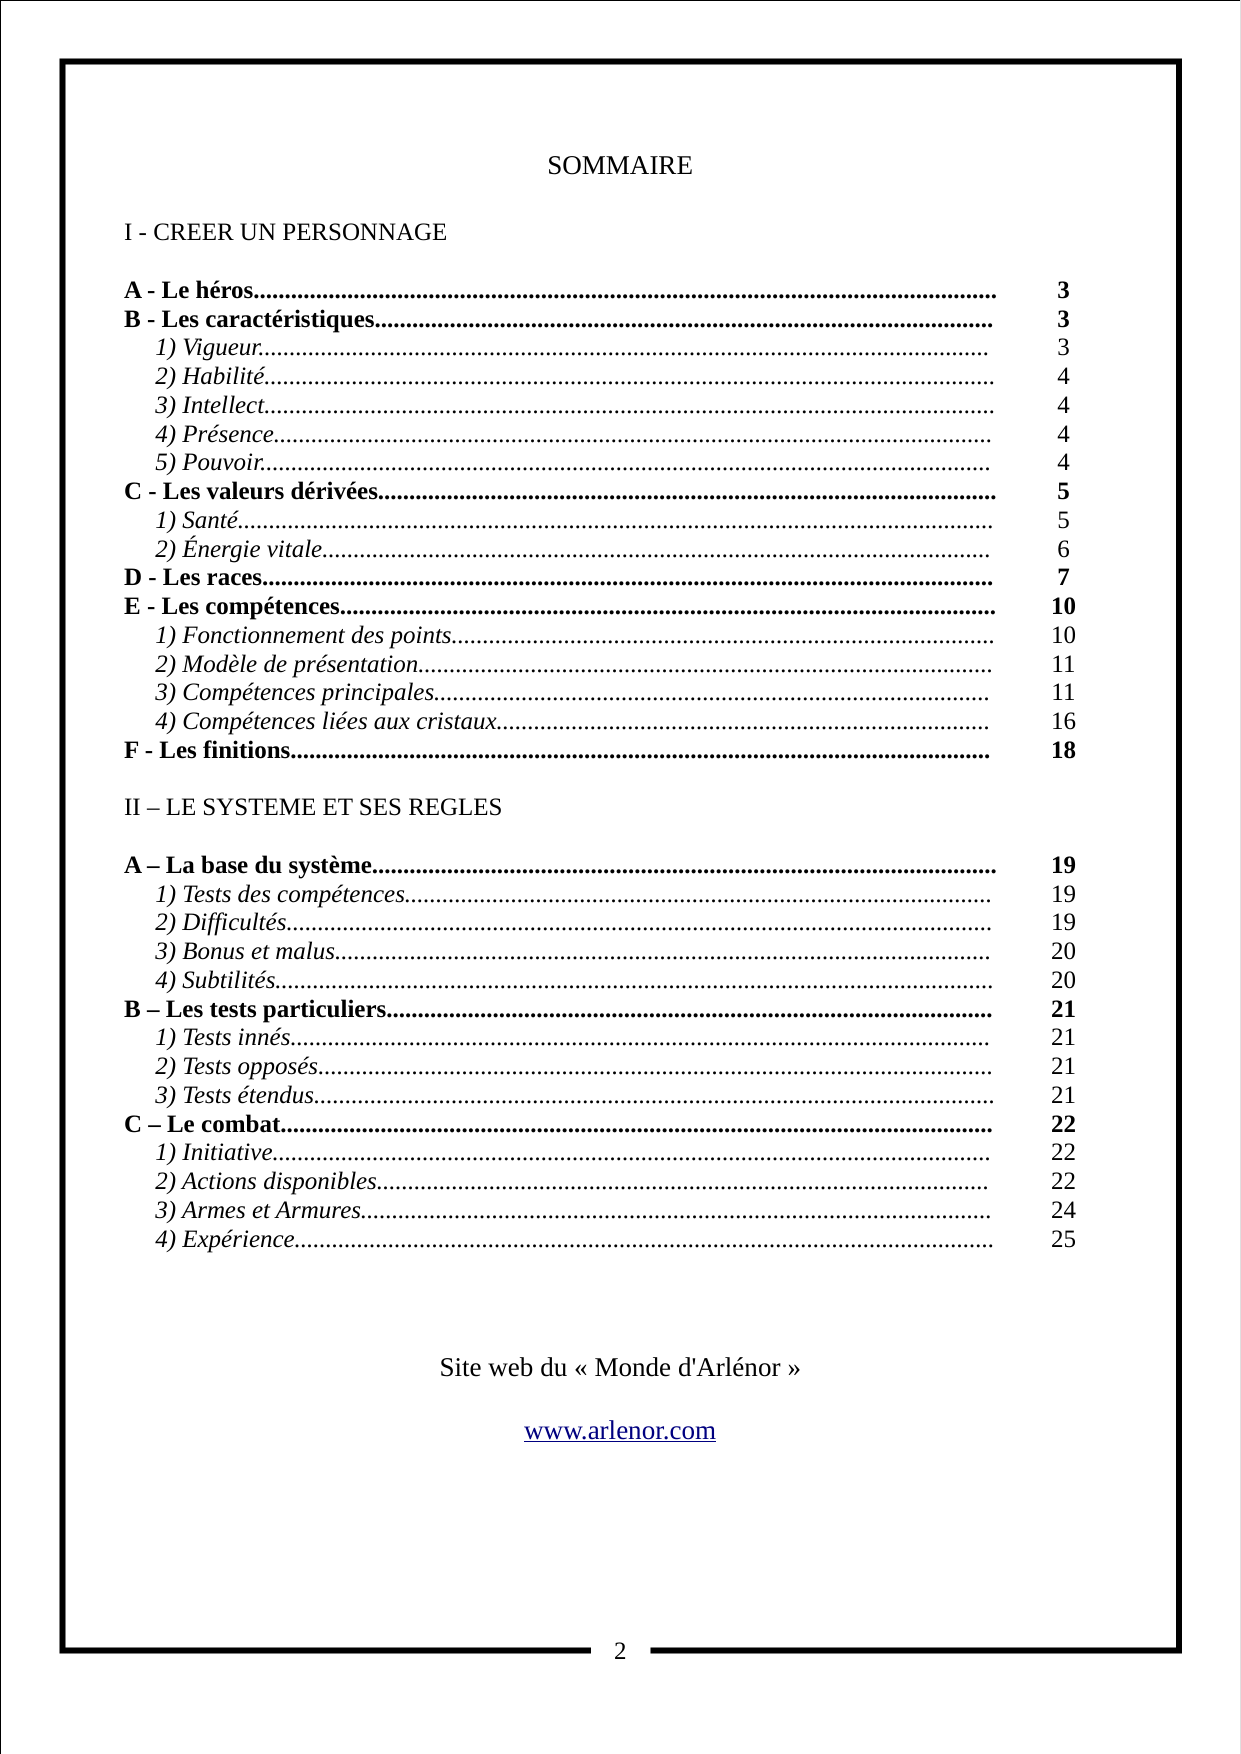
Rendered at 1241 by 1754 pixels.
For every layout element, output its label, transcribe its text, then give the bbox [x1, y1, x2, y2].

text www.arlenor.com [118, 1414, 1122, 1445]
picture [1, 1, 1240, 1754]
table_header 3 3 3 4 4 4 4 5 5 6 7 10 10 11 11 16 18 19 19 19 20 20 21 21 21 21 22 22 22 24 25 [1004, 212, 1123, 1258]
text SOMMAIRE [118, 149, 1122, 181]
text Site web du « Monde d'Arlénor » [118, 1352, 1122, 1383]
table_header I - CREER UN PERSONNAGE A - Le héros....................................................................................................................... B - Les caractéristiques................................................................................................... 1) Vigueur..................................................................................................................... 2) Habilité..................................................................................................................... 3) Intellect..................................................................................................................... 4) Présence................................................................................................................... 5) Pouvoir..................................................................................................................... C - Les valeurs dérivées................................................................................................... 1) Santé......................................................................................................................... 2) Énergie vitale........................................................................................................... D - Les races..................................................................................................................... E - Les compétences......................................................................................................... 1) Fonctionnement des points....................................................................................... 2) Modèle de présentation............................................................................................ 3) Compétences principales......................................................................................... 4) Compétences liées aux cristaux............................................................................... F - Les finitions................................................................................................................ II – LE SYSTEME ET SES REGLES A – La base du système.................................................................................................... 1) Tests des compétences.............................................................................................. 2) Difficultés................................................................................................................. 3) Bonus et malus......................................................................................................... 4) Subtilités................................................................................................................... B – Les tests particuliers................................................................................................. 1) Tests innés................................................................................................................ 2) Tests opposés............................................................................................................ 3) Tests étendus............................................................................................................. C – Le combat.................................................................................................................. 1) Initiative................................................................................................................... 2) Actions disponibles.................................................................................................. 3) Armes et Armures..................................................................................................... 4) Expérience................................................................................................................ [118, 212, 1004, 1258]
